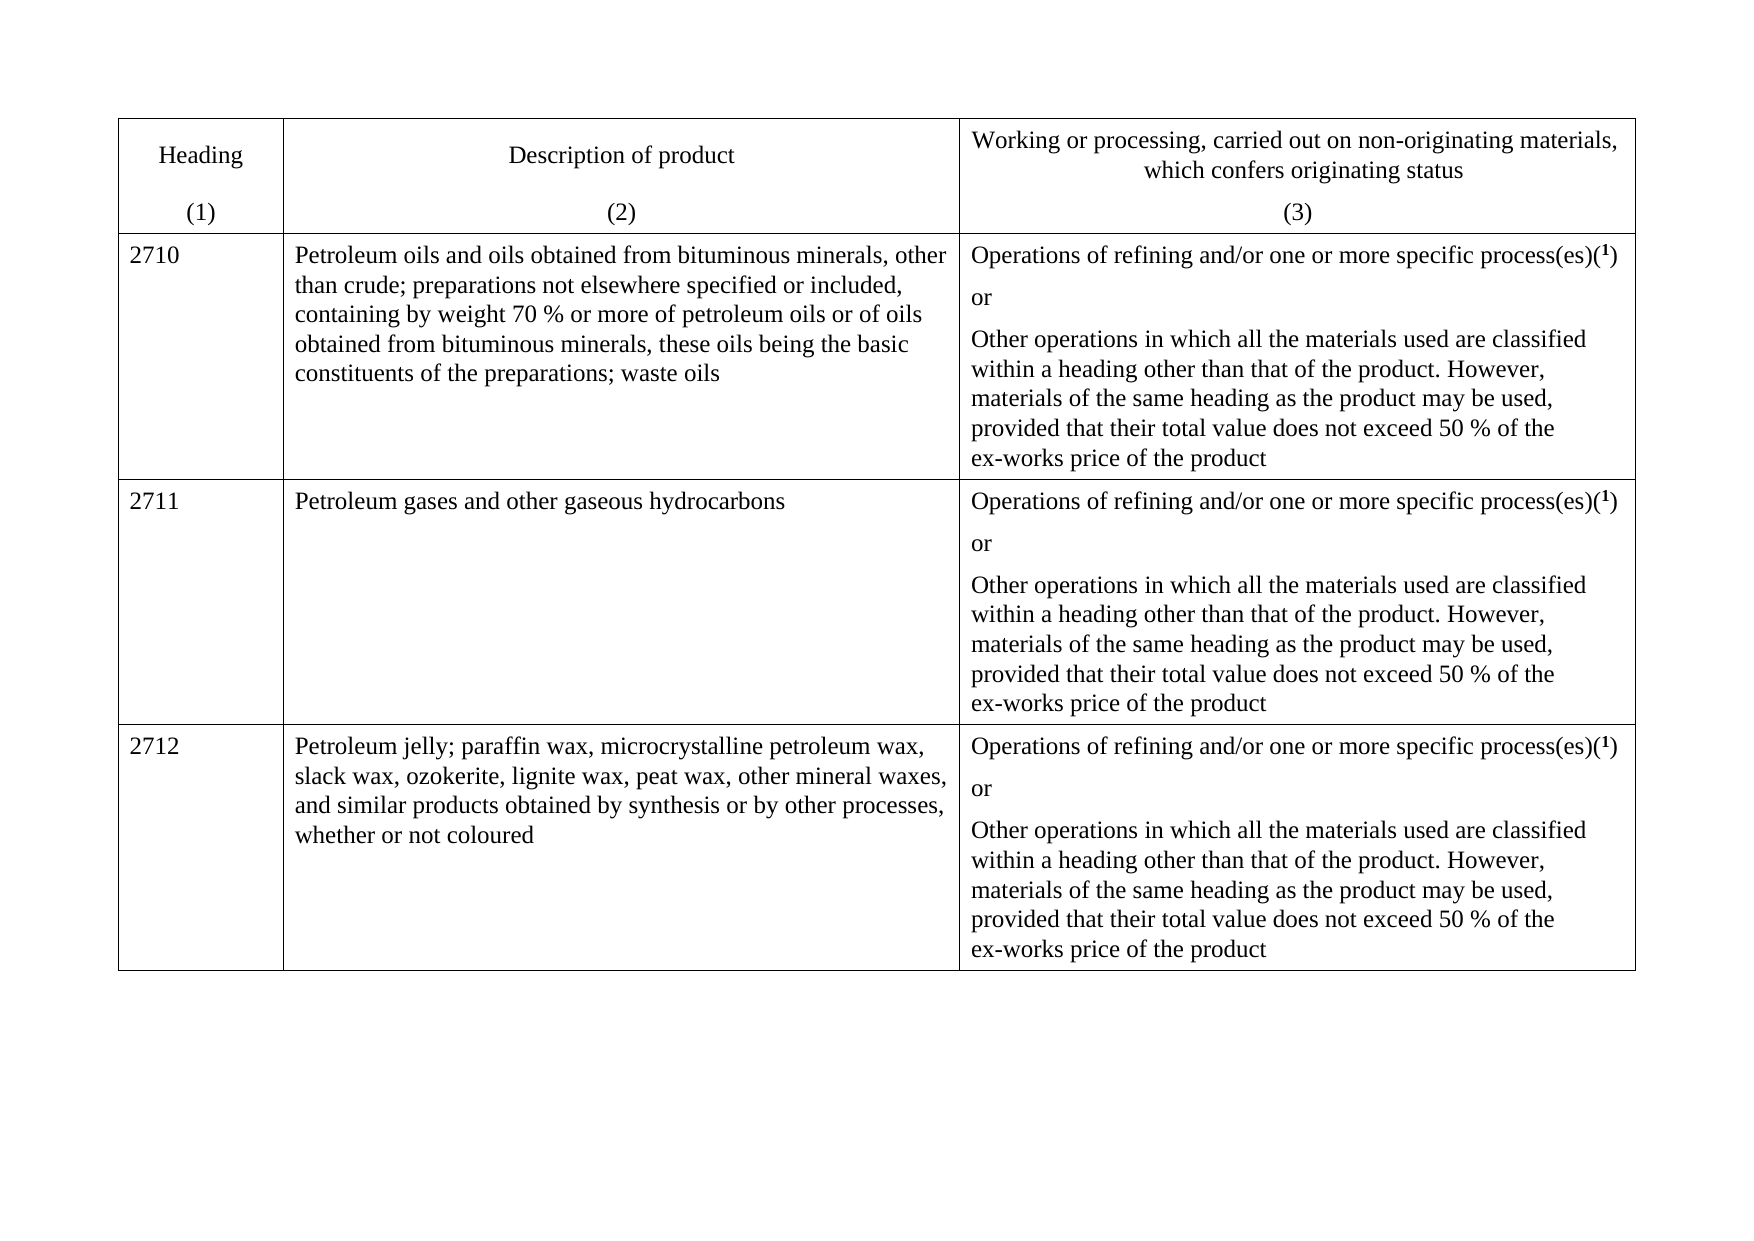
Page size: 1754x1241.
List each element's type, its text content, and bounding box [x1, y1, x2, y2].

table_cell Operations of refining and/or one or more specific process(es)(1) or Other operations in which all the materials used are classified within a heading other than that of the product. However, materials of the same heading as the product may be used, provided that their total value does not exceed 50 % of the ex‑works price of the product [960, 725, 1635, 970]
table_header Description of product [284, 119, 959, 191]
table_header Working or processing, carried out on non‑originating materials, which confers originating status [960, 119, 1635, 191]
table_cell 2712 [119, 725, 283, 970]
table_cell Operations of refining and/or one or more specific process(es)(1) or Other operations in which all the materials used are classified within a heading other than that of the product. However, materials of the same heading as the product may be used, provided that their total value does not exceed 50 % of the ex‑works price of the product [960, 234, 1635, 478]
table_cell Petroleum jelly; paraffin wax, microcrystalline petroleum wax, slack wax, ozokerite, lignite wax, peat wax, other mineral waxes, and similar products obtained by synthesis or by other processes, whether or not coloured [284, 725, 959, 970]
table_cell Petroleum oils and oils obtained from bituminous minerals, other than crude; preparations not elsewhere specified or included, containing by weight 70 % or more of petroleum oils or of oils obtained from bituminous minerals, these oils being the basic constituents of the preparations; waste oils [284, 234, 959, 478]
table_header Heading [119, 119, 283, 191]
table_cell 2710 [119, 234, 283, 478]
table_cell (2) [284, 191, 959, 233]
table_cell Petroleum gases and other gaseous hydrocarbons [284, 480, 959, 724]
table_cell (1) [119, 191, 283, 233]
table_cell (3) [960, 191, 1635, 233]
table_cell Operations of refining and/or one or more specific process(es)(1) or Other operations in which all the materials used are classified within a heading other than that of the product. However, materials of the same heading as the product may be used, provided that their total value does not exceed 50 % of the ex‑works price of the product [960, 480, 1635, 724]
table_cell 2711 [119, 480, 283, 724]
